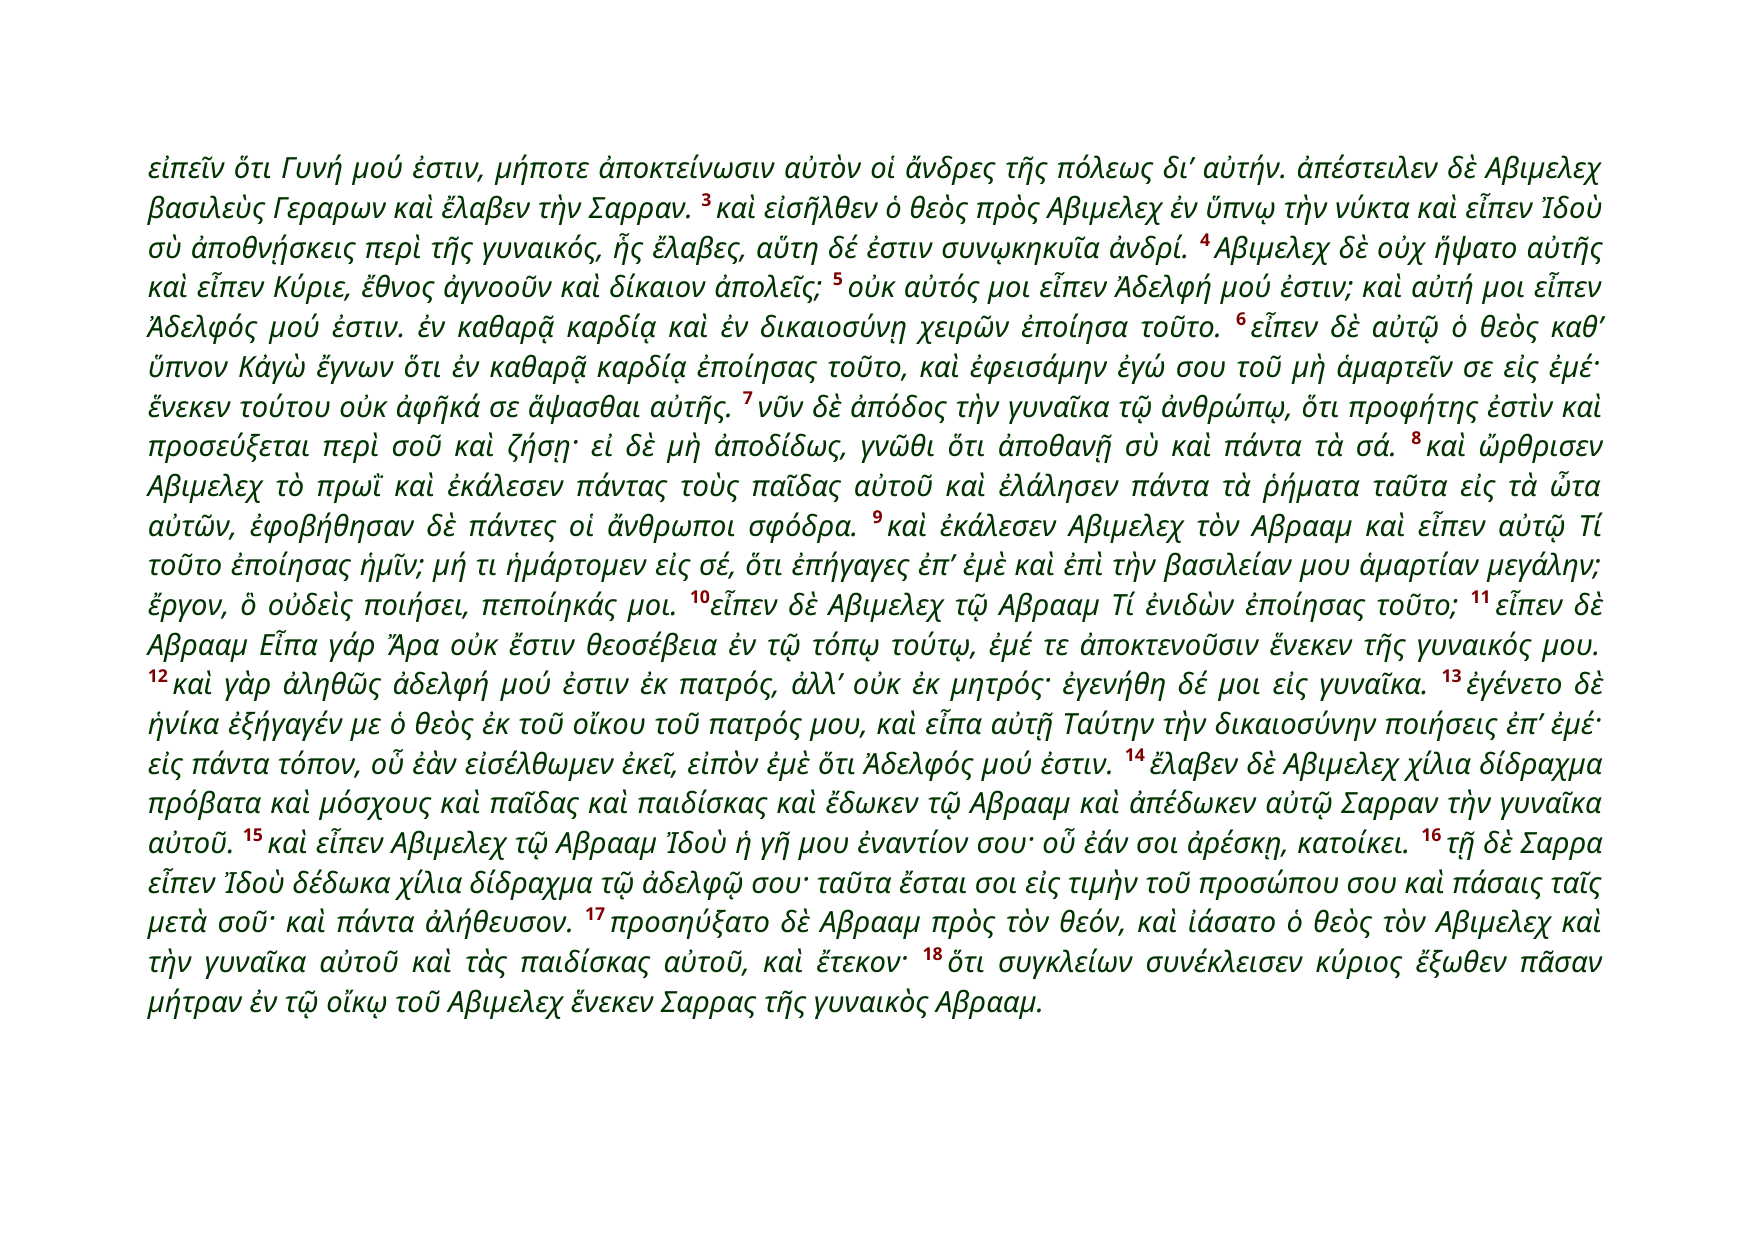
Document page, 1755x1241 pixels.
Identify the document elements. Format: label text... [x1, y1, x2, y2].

text εἰπεῖν ὅτι Γυνή μού ἐστιν, μήποτε ἀποκτείνωσιν αὐτὸν οἱ ἄνδρες τῆς πόλεως δι’ αὐτήν. ἀπέστειλεν δὲ Αβιμελεχ βασιλεὺς Γεραρων καὶ ἔλαβεν τὴν Σαρραν. 3 καὶ εἰσῆλθεν ὁ θεὸς πρὸς Αβιμελεχ ἐν ὕπνῳ τὴν νύκτα καὶ εἶπεν Ἰδοὺ σὺ ἀποθνῄσκεις περὶ τῆς γυναικός, ἧς ἔλαβες, αὕτη δέ ἐστιν συνῳκηκυῖα ἀνδρί. 4 Αβιμελεχ δὲ οὐχ ἥψατο αὐτῆς καὶ εἶπεν Κύριε, ἔθνος ἀγνοοῦν καὶ δίκαιον ἀπολεῖς; 5 οὐκ αὐτός μοι εἶπεν Ἀδελφή μού ἐστιν; καὶ αὐτή μοι εἶπεν Ἀδελφός μού ἐστιν. ἐν καθαρᾷ καρδίᾳ καὶ ἐν δικαιοσύνῃ χειρῶν ἐποίησα τοῦτο. 6 εἶπεν δὲ αὐτῷ ὁ θεὸς καθ’ ὕπνον Κἀγὼ ἔγνων ὅτι ἐν καθαρᾷ καρδίᾳ ἐποίησας τοῦτο, καὶ ἐφεισάμην ἐγώ σου τοῦ μὴ ἁμαρτεῖν σε εἰς ἐμέ· ἕνεκεν τούτου οὐκ ἀφῆκά σε ἅψασθαι αὐτῆς. 7 νῦν δὲ ἀπόδος τὴν γυναῖκα τῷ ἀνθρώπῳ, ὅτι προφήτης ἐστὶν καὶ προσεύξεται περὶ σοῦ καὶ ζήσῃ· εἰ δὲ μὴ ἀποδίδως, γνῶθι ὅτι ἀποθανῇ σὺ καὶ πάντα τὰ σά. 8 καὶ ὤρθρισεν Αβιμελεχ τὸ πρωῒ καὶ ἐκάλεσεν πάντας τοὺς παῖδας αὐτοῦ καὶ ἐλάλησεν πάντα τὰ ῥήματα ταῦτα εἰς τὰ ὦτα αὐτῶν, ἐφοβήθησαν δὲ πάντες οἱ ἄνθρωποι σφόδρα. 9 καὶ ἐκάλεσεν Αβιμελεχ τὸν Αβρααμ καὶ εἶπεν αὐτῷ Τί τοῦτο ἐποίησας ἡμῖν; μή τι ἡμάρτομεν εἰς σέ, ὅτι ἐπήγαγες ἐπ’ ἐμὲ καὶ ἐπὶ τὴν βασιλείαν μου ἁμαρτίαν μεγάλην; ἔργον, ὃ οὐδεὶς ποιήσει, πεποίηκάς μοι. 10εἶπεν δὲ Αβιμελεχ τῷ Αβρααμ Τί ἐνιδὼν ἐποίησας τοῦτο; 11 εἶπεν δὲ Αβρααμ Εἶπα γάρ Ἄρα οὐκ ἔστιν θεοσέβεια ἐν τῷ τόπῳ τούτῳ, ἐμέ τε ἀποκτενοῦσιν ἕνεκεν τῆς γυναικός μου. 12 καὶ γὰρ ἀληθῶς ἀδελφή μού ἐστιν ἐκ πατρός, ἀλλ’ οὐκ ἐκ μητρός· ἐγενήθη δέ μοι εἰς γυναῖκα. 13 ἐγένετο δὲ ἡνίκα ἐξήγαγέν με ὁ θεὸς ἐκ τοῦ οἴκου τοῦ πατρός μου, καὶ εἶπα αὐτῇ Ταύτην τὴν δικαιοσύνην ποιήσεις ἐπ’ ἐμέ· εἰς πάντα τόπον, οὗ ἐὰν εἰσέλθωμεν ἐκεῖ, εἰπὸν ἐμὲ ὅτι Ἀδελφός μού ἐστιν. 14 ἔλαβεν δὲ Αβιμελεχ χίλια δίδραχμα πρόβατα καὶ μόσχους καὶ παῖδας καὶ παιδίσκας καὶ ἔδωκεν τῷ Αβρααμ καὶ ἀπέδωκεν αὐτῷ Σαρραν τὴν γυναῖκα αὐτοῦ. 15 καὶ εἶπεν Αβιμελεχ τῷ Αβρααμ Ἰδοὺ ἡ γῆ μου ἐναντίον σου· οὗ ἐάν σοι ἀρέσκῃ, κατοίκει. 16 τῇ δὲ Σαρρα εἶπεν Ἰδοὺ δέδωκα χίλια δίδραχμα τῷ ἀδελφῷ σου· ταῦτα ἔσται σοι εἰς τιμὴν τοῦ προσώπου σου καὶ πάσαις ταῖς μετὰ σοῦ· καὶ πάντα ἀλήθευσον. 17 προσηύξατο δὲ Αβρααμ πρὸς τὸν θεόν, καὶ ἰάσατο ὁ θεὸς τὸν Αβιμελεχ καὶ τὴν γυναῖκα αὐτοῦ καὶ τὰς παιδίσκας αὐτοῦ, καὶ ἔτεκον· 18 ὅτι συγκλείων συνέκλεισεν κύριος ἔξωθεν πᾶσαν μήτραν ἐν τῷ οἴκῳ τοῦ Αβιμελεχ ἕνεκεν Σαρρας τῆς γυναικὸς Αβρααμ. [148, 148, 1606, 1021]
